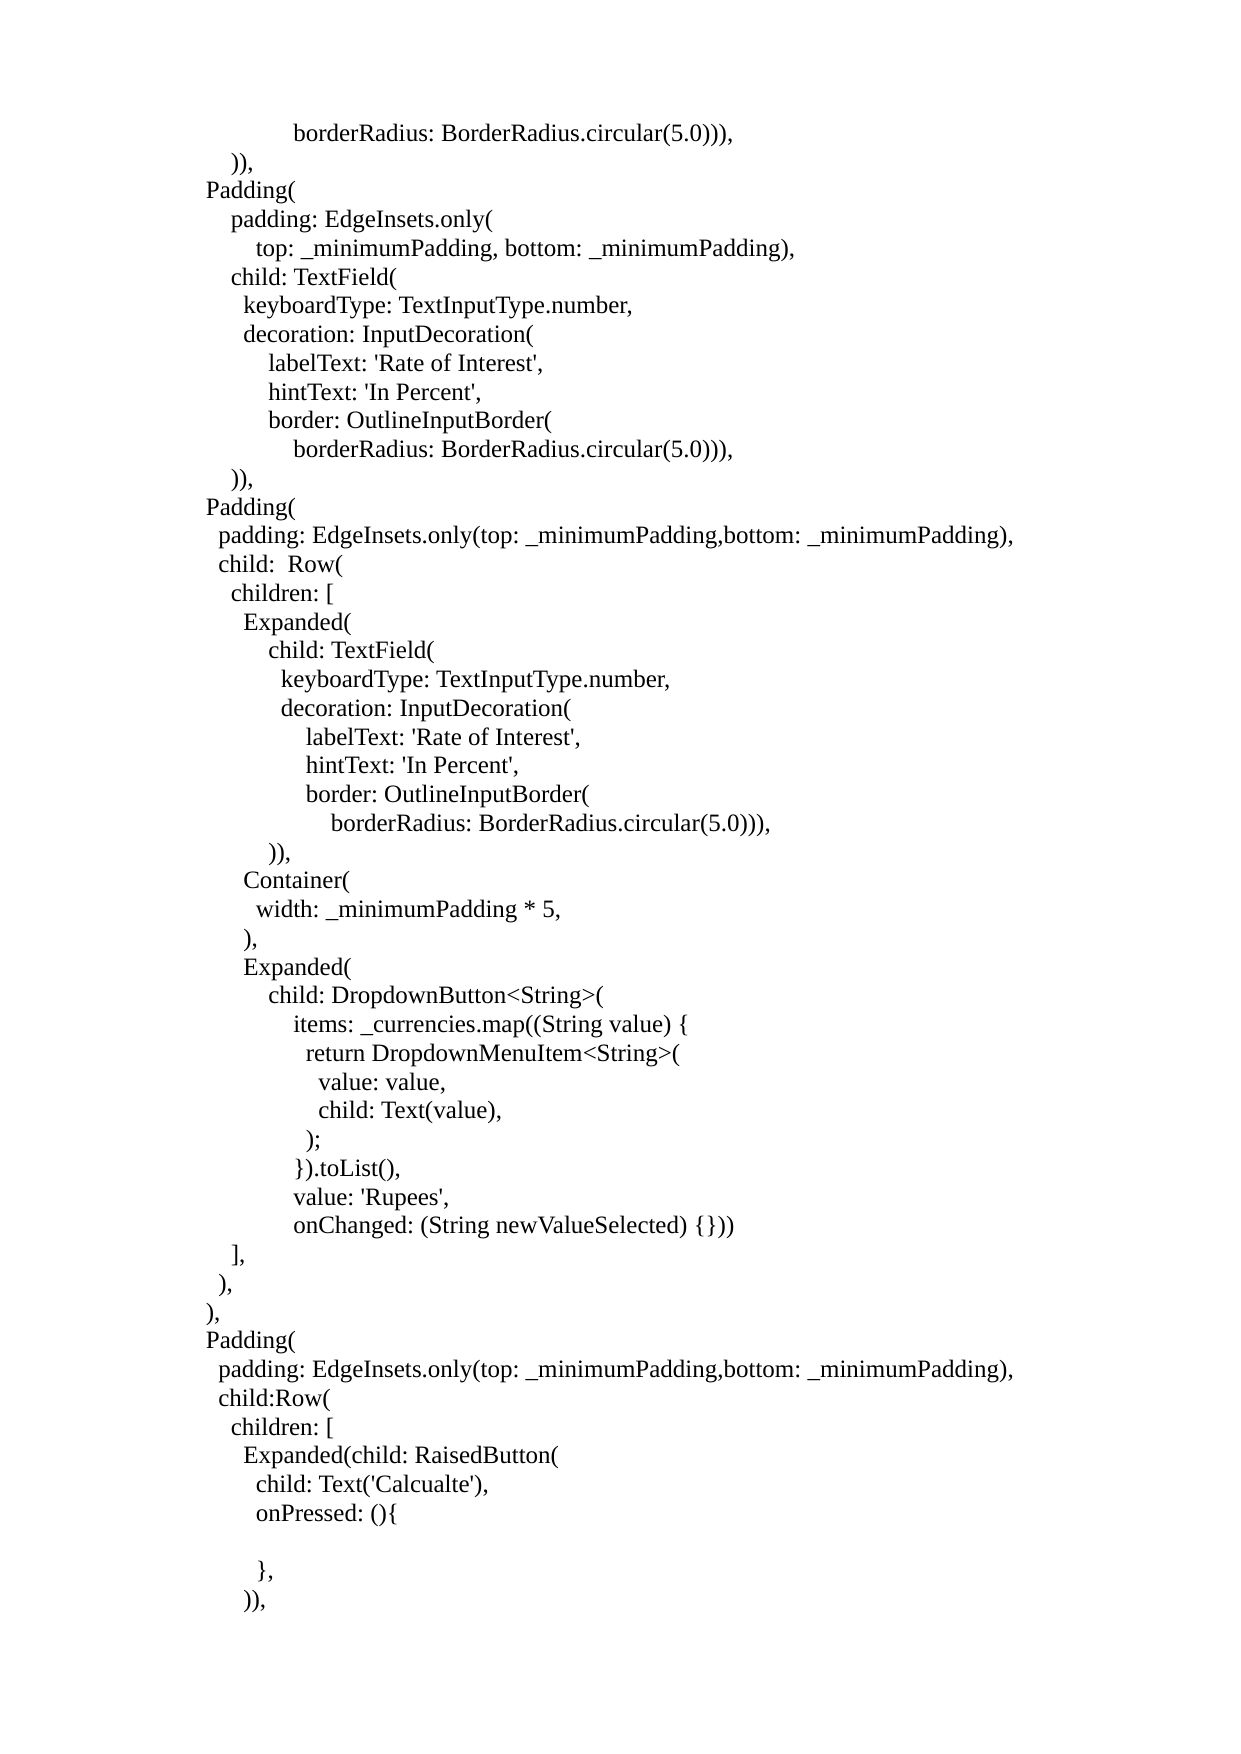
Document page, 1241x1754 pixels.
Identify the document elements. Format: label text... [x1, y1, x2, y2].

text labelText: 'Rate of Interest', [118, 348, 1122, 377]
text keyboardType: TextInputType.number, [118, 291, 1122, 319]
text borderRadius: BorderRadius.circular(5.0))), [118, 434, 1122, 463]
text padding: EdgeInsets.only(top: _minimumPadding,bottom: _minimumPadding), [118, 521, 1122, 549]
text child: TextField( [118, 636, 1122, 664]
text child: TextField( [118, 262, 1122, 291]
text }, [118, 1556, 1122, 1584]
text Expanded(child: RaisedButton( [118, 1441, 1122, 1469]
text }).toList(), [118, 1153, 1122, 1182]
text onPressed: (){ [118, 1498, 1122, 1527]
text borderRadius: BorderRadius.circular(5.0))), [118, 808, 1122, 837]
text child:Row( [118, 1383, 1122, 1412]
text )), [118, 837, 1122, 866]
text decoration: InputDecoration( [118, 319, 1122, 348]
text )), [118, 147, 1122, 176]
text Padding( [118, 1326, 1122, 1354]
text hintText: 'In Percent', [118, 751, 1122, 779]
text ], [118, 1239, 1122, 1268]
text labelText: 'Rate of Interest', [118, 722, 1122, 751]
text top: _minimumPadding, bottom: _minimumPadding), [118, 233, 1122, 262]
text Padding( [118, 176, 1122, 204]
text value: value, [118, 1067, 1122, 1096]
text value: 'Rupees', [118, 1182, 1122, 1211]
text items: _currencies.map((String value) { [118, 1009, 1122, 1038]
text padding: EdgeInsets.only( [118, 204, 1122, 233]
text child: Text(value), [118, 1096, 1122, 1124]
text decoration: InputDecoration( [118, 693, 1122, 722]
text hintText: 'In Percent', [118, 377, 1122, 406]
text ), [118, 1268, 1122, 1297]
text Expanded( [118, 607, 1122, 636]
text return DropdownMenuItem<String>( [118, 1038, 1122, 1067]
text Container( [118, 866, 1122, 894]
text ), [118, 923, 1122, 952]
text children: [ [118, 1412, 1122, 1441]
text ); [118, 1124, 1122, 1153]
text child: DropdownButton<String>( [118, 981, 1122, 1009]
text border: OutlineInputBorder( [118, 779, 1122, 808]
text )), [118, 463, 1122, 492]
text keyboardType: TextInputType.number, [118, 664, 1122, 693]
text child: Row( [118, 549, 1122, 578]
text padding: EdgeInsets.only(top: _minimumPadding,bottom: _minimumPadding), [118, 1354, 1122, 1383]
text child: Text('Calcualte'), [118, 1469, 1122, 1498]
text border: OutlineInputBorder( [118, 406, 1122, 434]
text )), [118, 1584, 1122, 1613]
text width: _minimumPadding * 5, [118, 894, 1122, 923]
text Padding( [118, 492, 1122, 521]
text Expanded( [118, 952, 1122, 981]
text children: [ [118, 578, 1122, 607]
text ), [118, 1297, 1122, 1326]
text borderRadius: BorderRadius.circular(5.0))), [118, 118, 1122, 147]
text onChanged: (String newValueSelected) {})) [118, 1211, 1122, 1239]
